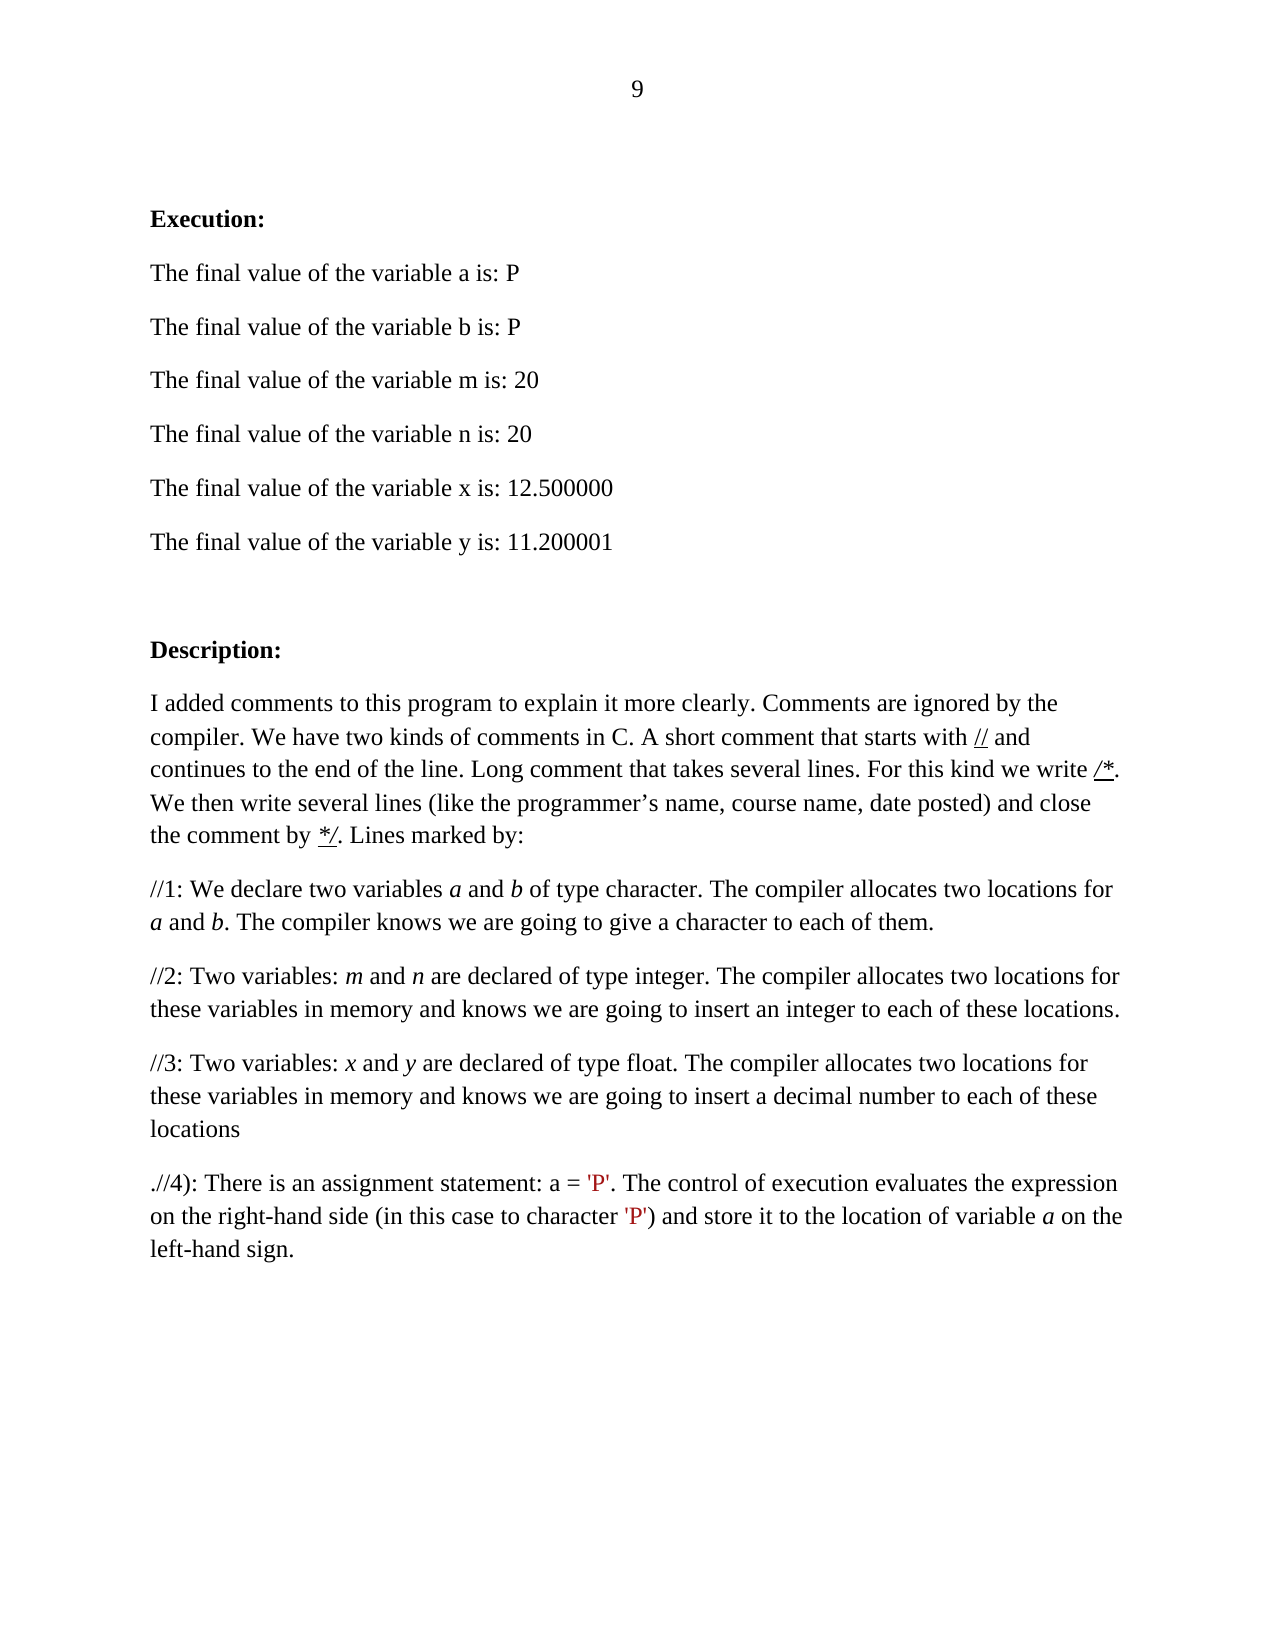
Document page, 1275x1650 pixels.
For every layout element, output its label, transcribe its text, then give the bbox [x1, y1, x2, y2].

text I added comments to this program to explain it more clearly. Comments are ignored by the compiler. We have two kinds of comments in C. A short comment that starts with // and continues to the end of the line. Long comment that takes several lines. For this kind we write /*. We then write several lines (like the programmer’s name, course name, date posted) and close the comment by */. Lines marked by: [150, 688, 1125, 849]
text //3: Two variables: x and y are declared of type float. The compiler allocates two locations for these variables in memory and knows we are going to insert a decimal number to each of these locations [150, 1048, 1125, 1143]
text The final value of the variable m is: 20 [150, 365, 1125, 394]
text The final value of the variable n is: 20 [150, 419, 1125, 448]
text The final value of the variable b is: P [150, 312, 1125, 340]
text The final value of the variable a is: P [150, 258, 1125, 286]
text The final value of the variable x is: 12.500000 [150, 473, 1125, 502]
text The final value of the variable y is: 11.200001 [150, 527, 1125, 556]
text //1: We declare two variables a and b of type character. The compiler allocates two locations for a and b. The compiler knows we are going to give a character to each of them. [150, 874, 1125, 936]
text Description: [150, 635, 1125, 663]
text .//4): There is an assignment statement: a = 'P'. The control of execution evaluates the expression on the right-hand side (in this case to character 'P') and store it to the location of variable a on the left-hand sign. [150, 1168, 1125, 1263]
text //2: Two variables: m and n are declared of type integer. The compiler allocates two locations for these variables in memory and knows we are going to insert an integer to each of these locations. [150, 961, 1125, 1023]
text Execution: [150, 204, 1125, 233]
